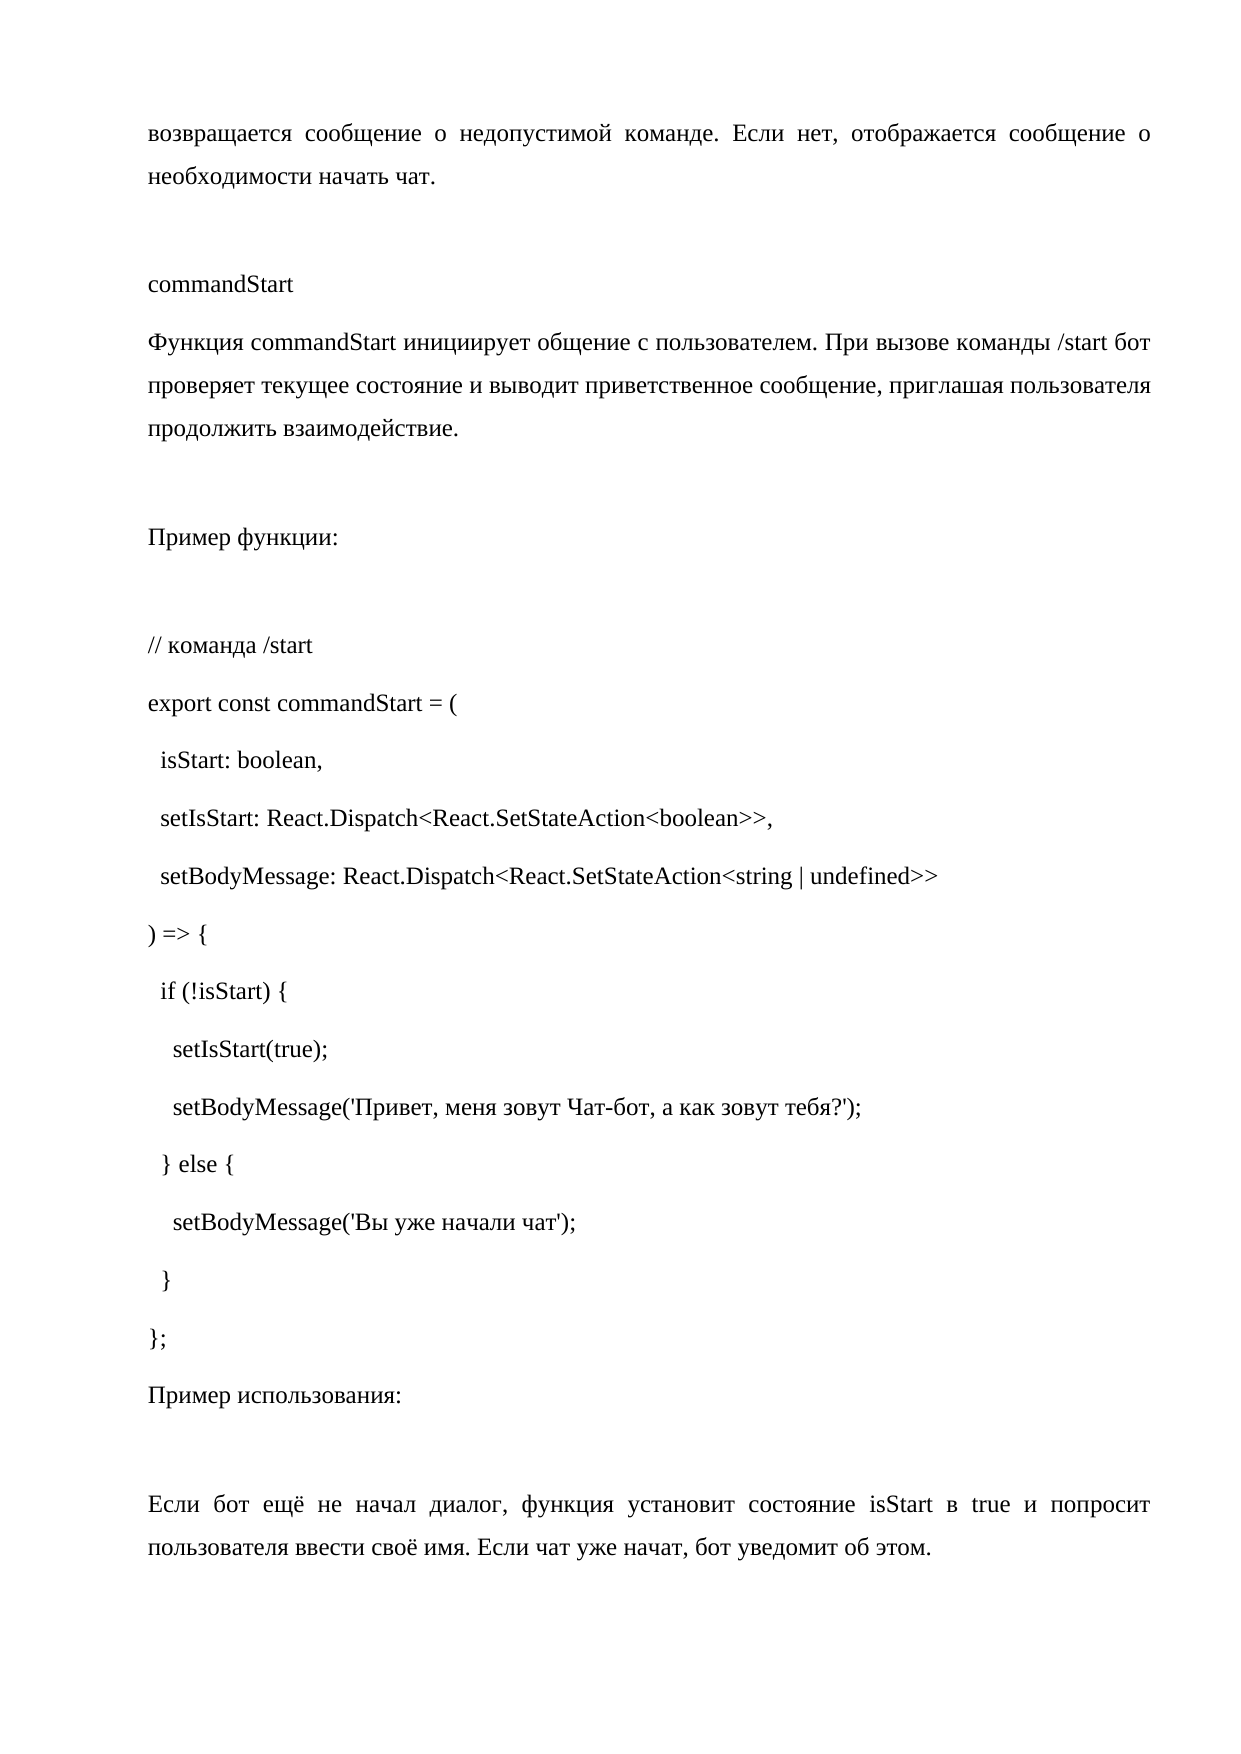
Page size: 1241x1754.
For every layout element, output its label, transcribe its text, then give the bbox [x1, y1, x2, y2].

text } else { [148, 1149, 1152, 1178]
text Если бот ещё не начал диалог, функция установит состояние isStart в true и попросит пользователя ввести своё имя. Если чат уже начат, бот уведомит об этом. [148, 1489, 1152, 1561]
text setIsStart: React.Dispatch<React.SetStateAction<boolean>>, [148, 803, 1152, 832]
text }; [148, 1323, 1152, 1351]
text возвращается сообщение о недопустимой команде. Если нет, отображается сообщение о необходимости начать чат. [148, 118, 1152, 190]
text Функция commandStart инициирует общение с пользователем. При вызове команды /start бот проверяет текущее состояние и выводит приветственное сообщение, приглашая пользователя продолжить взаимодействие. [148, 327, 1152, 442]
text export const commandStart = ( [148, 688, 1152, 717]
text ) => { [148, 919, 1152, 947]
text isStart: boolean, [148, 746, 1152, 774]
text } [148, 1265, 1152, 1294]
text setBodyMessage('Вы уже начали чат'); [148, 1207, 1152, 1236]
text if (!isStart) { [148, 976, 1152, 1005]
text commandStart [148, 269, 1152, 298]
text setBodyMessage('Привет, меня зовут Чат-бот, а как зовут тебя?'); [148, 1092, 1152, 1121]
text setBodyMessage: React.Dispatch<React.SetStateAction<string | undefined>> [148, 861, 1152, 890]
text Пример использования: [148, 1380, 1152, 1409]
text Пример функции: [148, 522, 1152, 551]
text // команда /start [148, 630, 1152, 659]
text setIsStart(true); [148, 1034, 1152, 1063]
